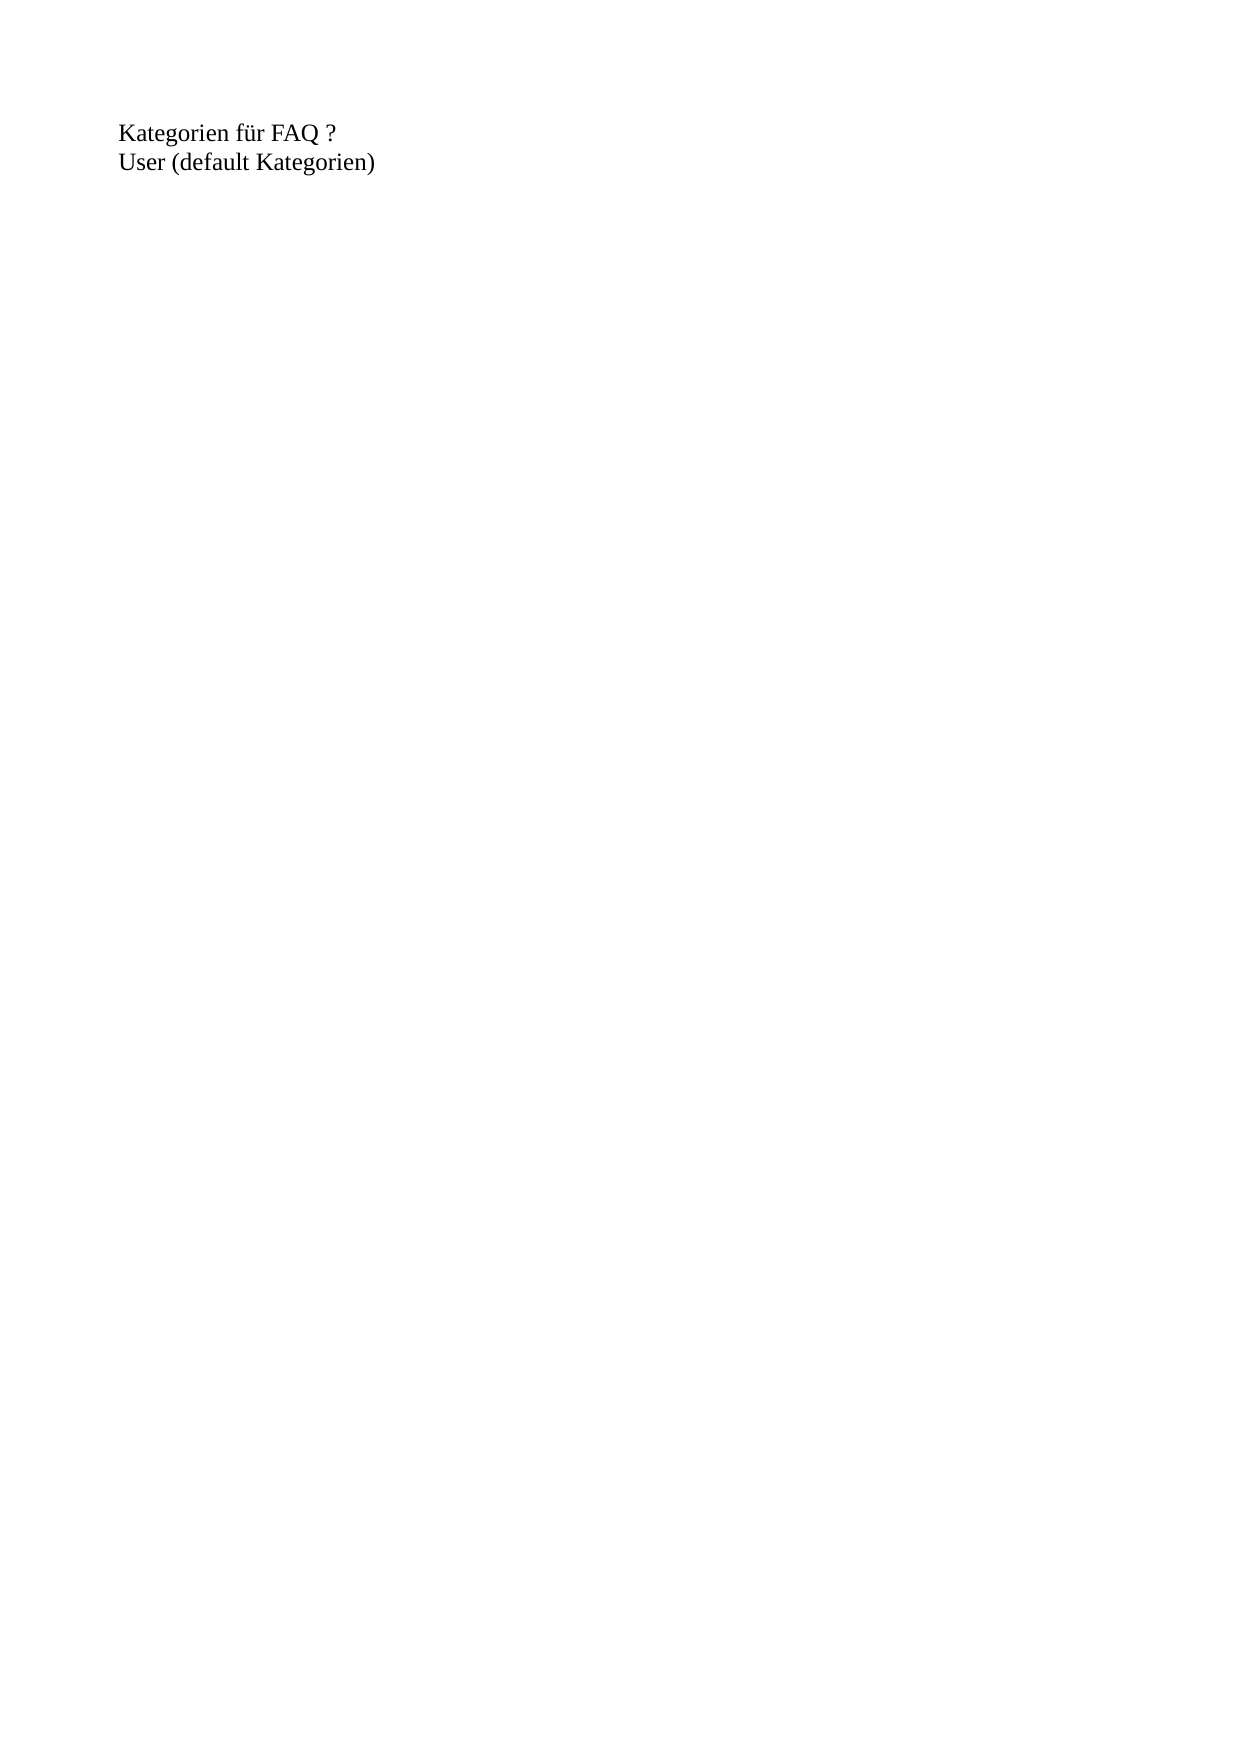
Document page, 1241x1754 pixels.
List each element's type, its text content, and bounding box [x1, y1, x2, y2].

text User (default Kategorien) [118, 147, 1122, 176]
text Kategorien für FAQ ? [118, 118, 1122, 147]
